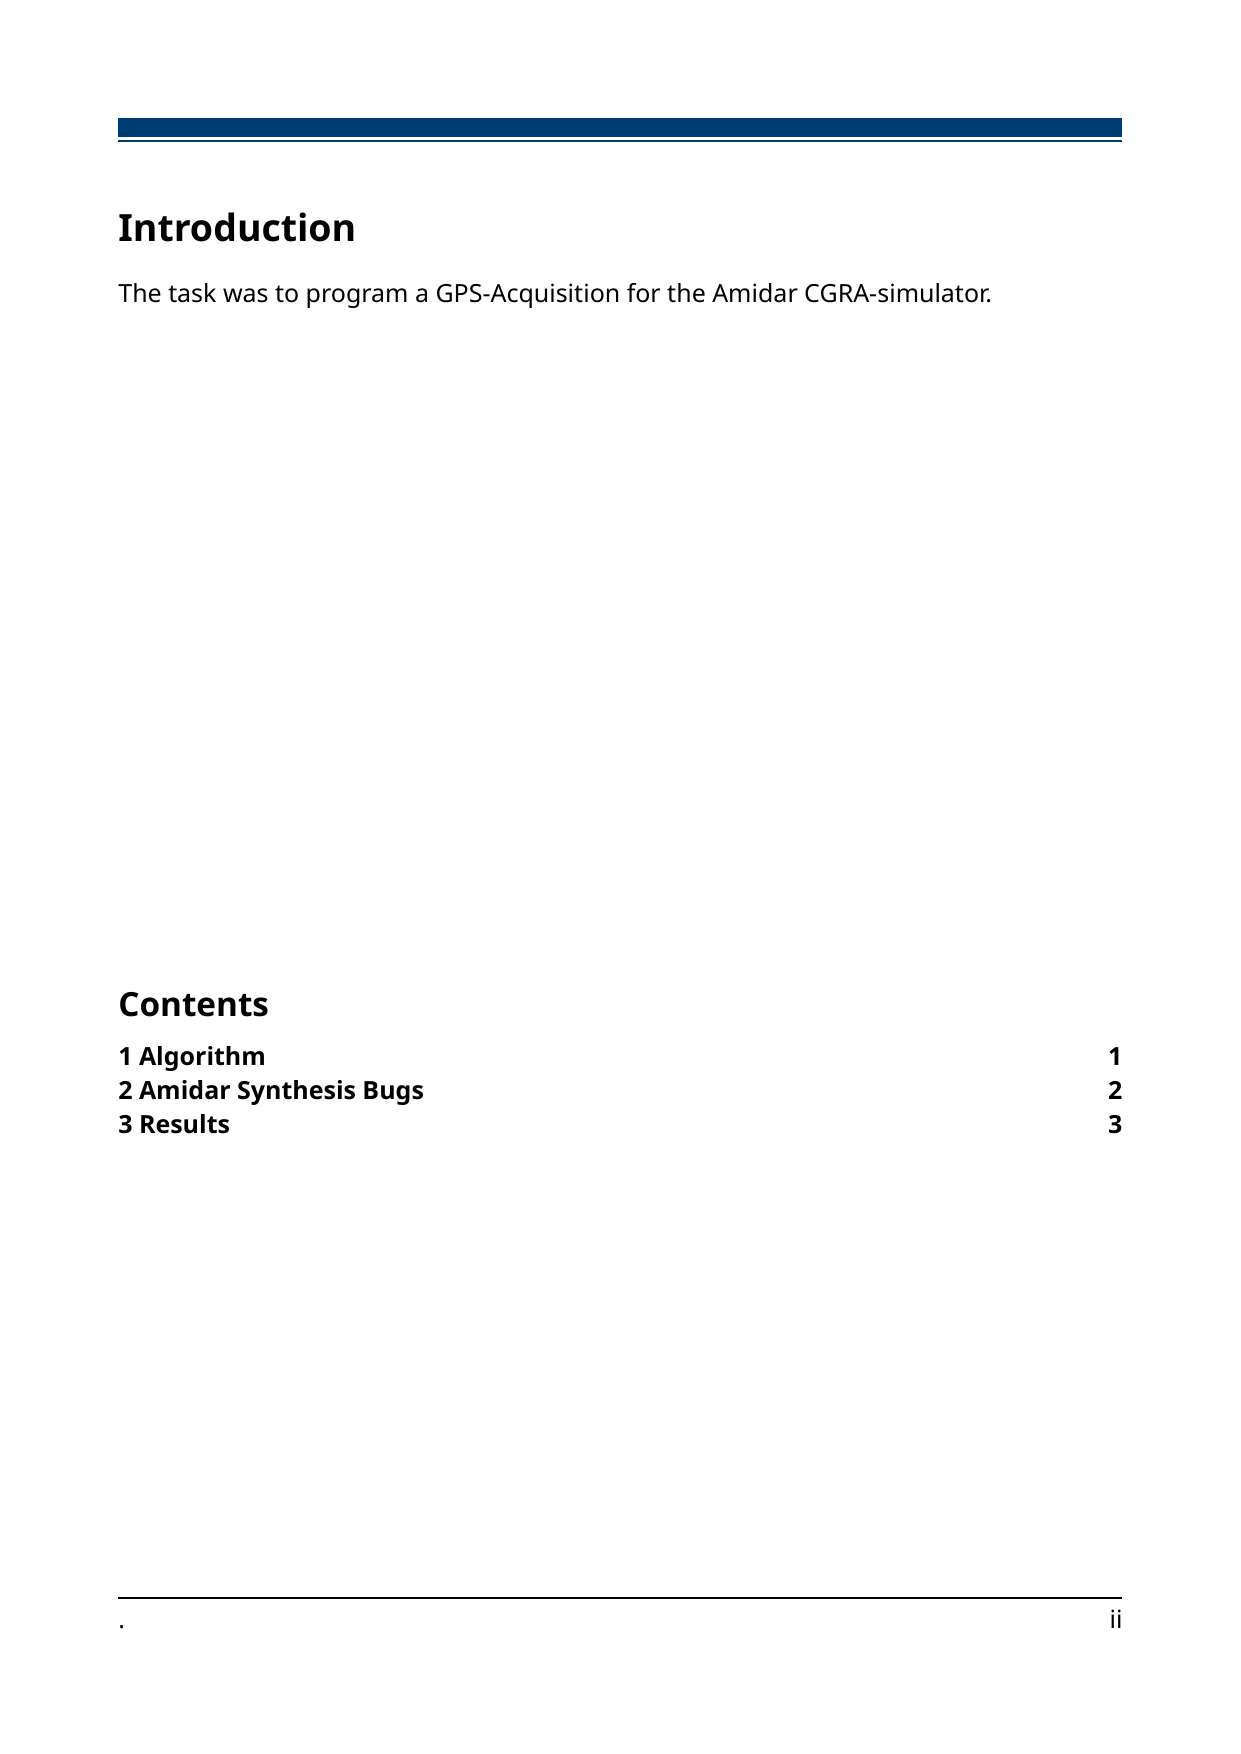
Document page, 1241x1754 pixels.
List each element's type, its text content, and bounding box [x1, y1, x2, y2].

text 2 Amidar Synthesis Bugs 2 [118, 1072, 1122, 1106]
text Introduction [118, 201, 1122, 252]
text The task was to program a GPS-Acquisition for the Amidar CGRA-simulator. [118, 276, 1122, 310]
text 1 Algorithm 1 [118, 1038, 1122, 1072]
text 3 Results 3 [118, 1106, 1122, 1140]
subtitle Contents [118, 980, 1122, 1026]
